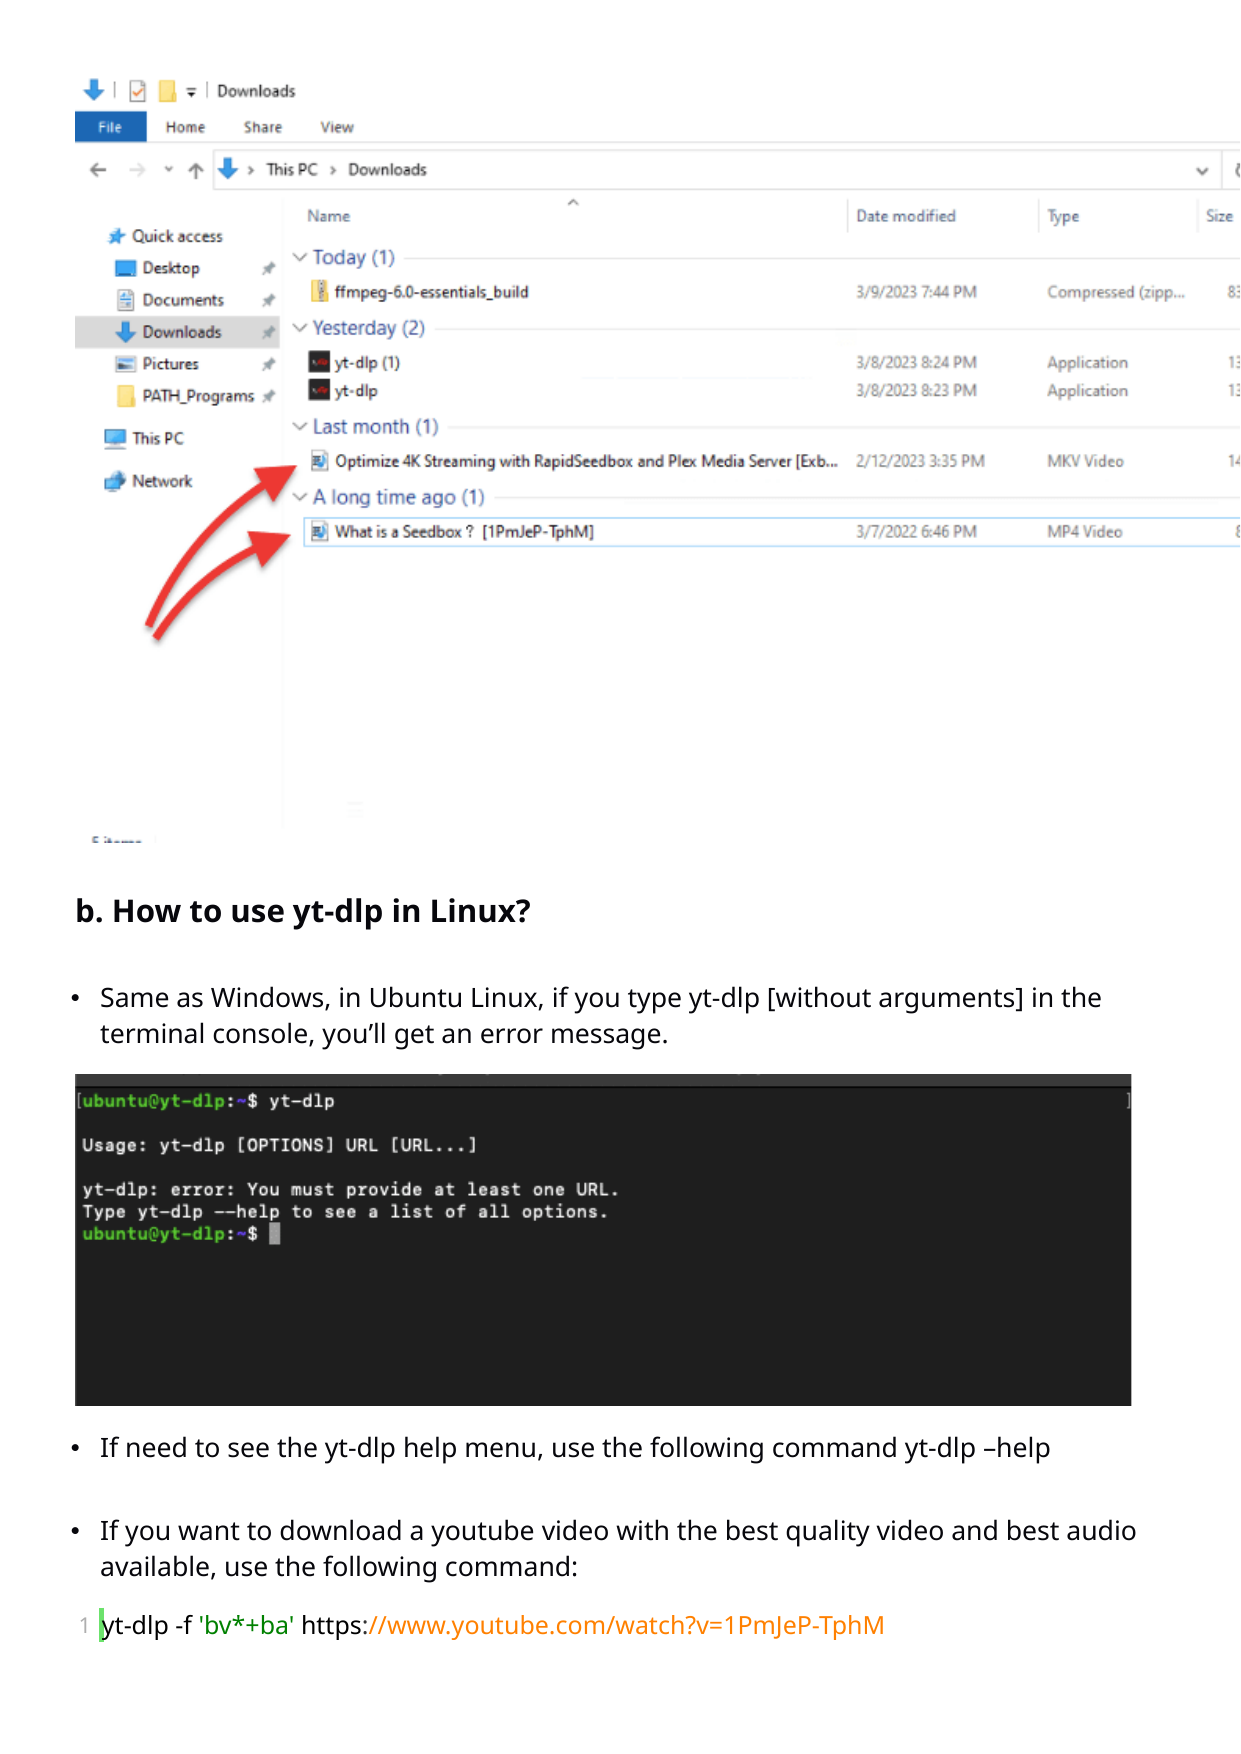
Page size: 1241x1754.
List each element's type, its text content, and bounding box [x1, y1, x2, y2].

picture [75, 1074, 1132, 1406]
list Same as Windows, in Ubuntu Linux, if you type yt-dlp [without arguments] in the terminal console, you’ll get an error message. [75, 978, 1140, 1051]
list If you want to download a youtube video with the best quality video and best audio available, use the following command: [75, 1512, 1140, 1584]
subtitle b. How to use yt-dlp in Linux? [75, 889, 1165, 932]
table_header yt-dlp -f 'bv*+ba' https://www.youtube.com/watch?v=1PmJeP-TphM [104, 1608, 957, 1642]
list If need to see the yt-dlp help menu, use the following command yt-dlp –help [75, 1429, 1140, 1465]
table_header 1 [75, 1608, 99, 1642]
picture [75, 75, 1241, 843]
